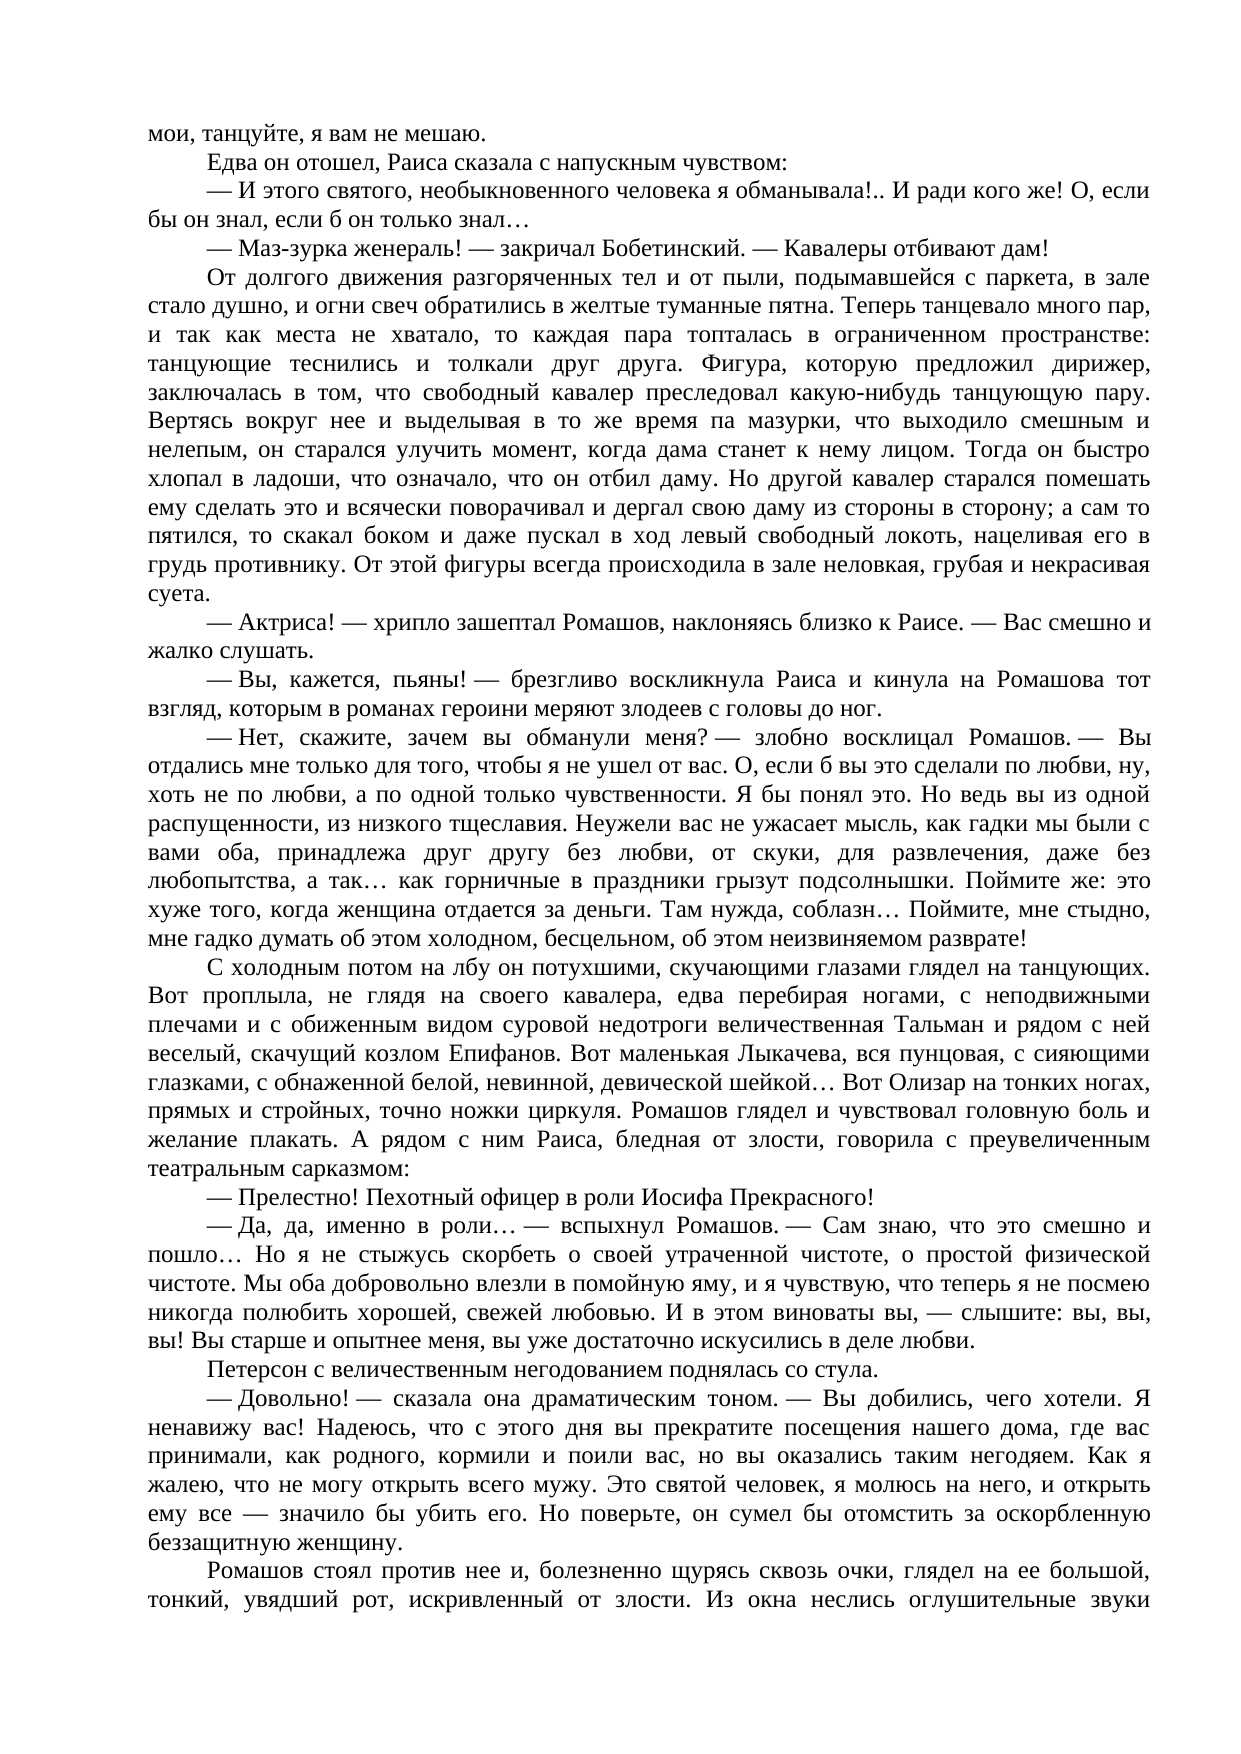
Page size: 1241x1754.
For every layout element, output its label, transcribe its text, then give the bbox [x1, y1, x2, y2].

text — Маз-зурка женераль! — закричал Бобетинский. — Кавалеры отбивают дам! [148, 233, 1152, 262]
text С холодным потом на лбу он потухшими, скучающими глазами глядел на танцующих. Вот проплыла, не глядя на своего кавалера, едва перебирая ногами, с неподвижными плечами и с обиженным видом суровой недотроги величественная Тальман и рядом с ней веселый, скачущий козлом Епифанов. Вот маленькая Лыкачева, вся пунцовая, с сияющими глазками, с обнаженной белой, невинной, девической шейкой… Вот Олизар на тонких ногах, прямых и стройных, точно ножки циркуля. Ромашов глядел и чувствовал головную боль и желание плакать. А рядом с ним Раиса, бледная от злости, говорила с преувеличенным театральным сарказмом: [148, 952, 1152, 1182]
text — Вы, кажется, пьяны! — брезгливо воскликнула Раиса и кинула на Ромашова тот взгляд, которым в романах героини меряют злодеев с головы до ног. [148, 664, 1152, 722]
text — Довольно! — сказала она драматическим тоном. — Вы добились, чего хотели. Я ненавижу вас! Надеюсь, что с этого дня вы прекратите посещения нашего дома, где вас принимали, как родного, кормили и поили вас, но вы оказались таким негодяем. Как я жалею, что не могу открыть всего мужу. Это святой человек, я молюсь на него, и открыть ему все — значило бы убить его. Но поверьте, он сумел бы отомстить за оскорбленную беззащитную женщину. [148, 1383, 1152, 1556]
text — Актриса! — хрипло зашептал Ромашов, наклоняясь близко к Раисе. — Вас смешно и жалко слушать. [148, 607, 1152, 664]
text — Нет, скажите, зачем вы обманули меня? — злобно восклицал Ромашов. — Вы отдались мне только для того, чтобы я не ушел от вас. О, если б вы это сделали по любви, ну, хоть не по любви, а по одной только чувственности. Я бы понял это. Но ведь вы из одной распущенности, из низкого тщеславия. Неужели вас не ужасает мысль, как гадки мы были с вами оба, принадлежа друг другу без любви, от скуки, для развлечения, даже без любопытства, а так… как горничные в праздники грызут подсолнышки. Поймите же: это хуже того, когда женщина отдается за деньги. Там нужда, соблазн… Поймите, мне стыдно, мне гадко думать об этом холодном, бесцельном, об этом неизвиняемом разврате! [148, 722, 1152, 952]
text — Да, да, именно в роли… — вспыхнул Ромашов. — Сам знаю, что это смешно и пошло… Но я не стыжусь скорбеть о своей утраченной чистоте, о простой физической чистоте. Мы оба добровольно влезли в помойную яму, и я чувствую, что теперь я не посмею никогда полюбить хорошей, свежей любовью. И в этом виноваты вы, — слышите: вы, вы, вы! Вы старше и опытнее меня, вы уже достаточно искусились в деле любви. [148, 1211, 1152, 1354]
text Ромашов стоял против нее и, болезненно щурясь сквозь очки, глядел на ее большой, тонкий, увядший рот, искривленный от злости. Из окна неслись оглушительные звуки [148, 1556, 1152, 1613]
text Петерсон с величественным негодованием поднялась со стула. [148, 1354, 1152, 1383]
text — Прелестно! Пехотный офицер в роли Иосифа Прекрасного! [148, 1182, 1152, 1211]
text мои, танцуйте, я вам не мешаю. [148, 118, 1152, 147]
text — И этого святого, необыкновенного человека я обманывала!.. И ради кого же! О, если бы он знал, если б он только знал… [148, 176, 1152, 233]
text От долгого движения разгоряченных тел и от пыли, подымавшейся с паркета, в зале стало душно, и огни свеч обратились в желтые туманные пятна. Теперь танцевало много пар, и так как места не хватало, то каждая пара топталась в ограниченном пространстве: танцующие теснились и толкали друг друга. Фигура, которую предложил дирижер, заключалась в том, что свободный кавалер преследовал какую-нибудь танцующую пару. Вертясь вокруг нее и выделывая в то же время па мазурки, что выходило смешным и нелепым, он старался улучить момент, когда дама станет к нему лицом. Тогда он быстро хлопал в ладоши, что означало, что он отбил даму. Но другой кавалер старался помешать ему сделать это и всячески поворачивал и дергал свою даму из стороны в сторону; а сам то пятился, то скакал боком и даже пускал в ход левый свободный локоть, нацеливая его в грудь противнику. От этой фигуры всегда происходила в зале неловкая, грубая и некрасивая суета. [148, 262, 1152, 607]
text Едва он отошел, Раиса сказала с напускным чувством: [148, 147, 1152, 176]
